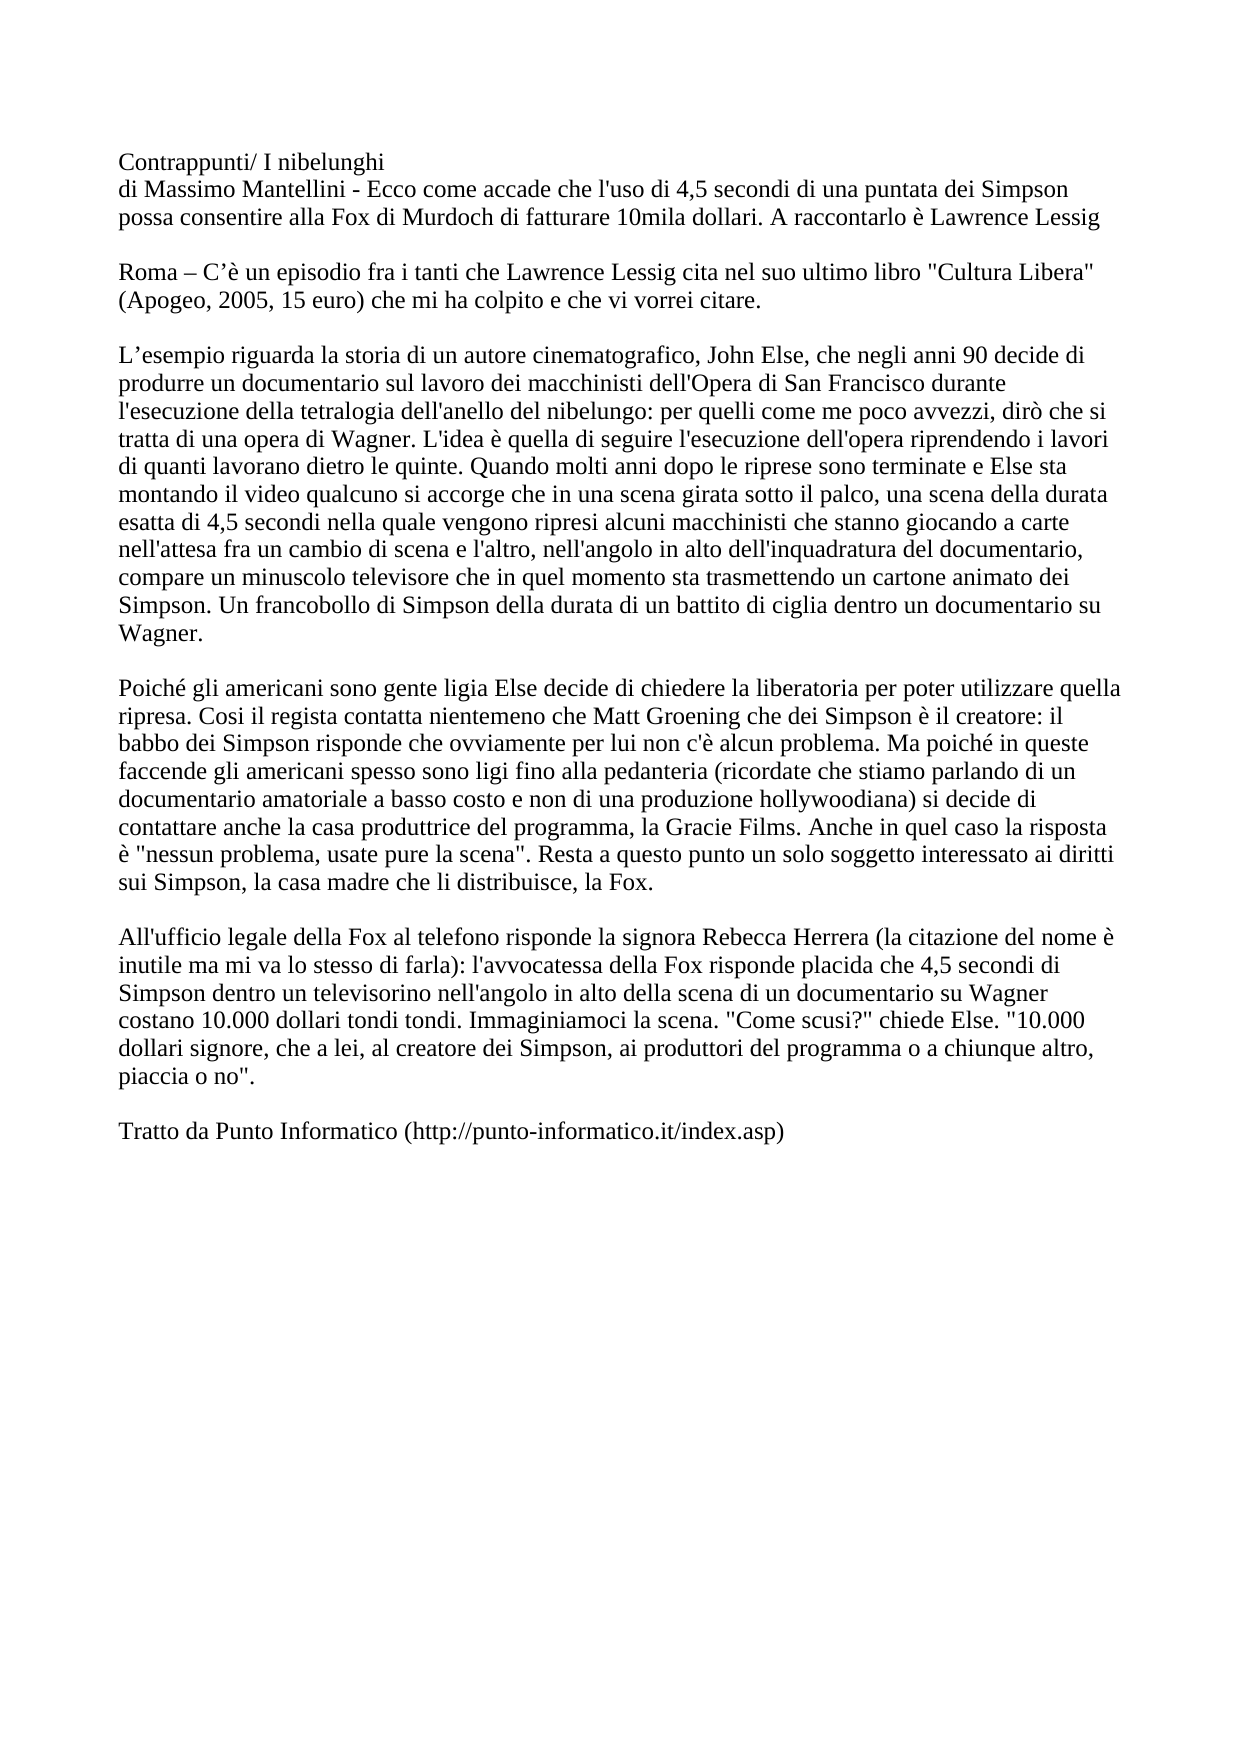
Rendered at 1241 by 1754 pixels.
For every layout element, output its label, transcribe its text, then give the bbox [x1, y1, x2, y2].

text All'ufficio legale della Fox al telefono risponde la signora Rebecca Herrera (la citazione del nome è inutile ma mi va lo stesso di farla): l'avvocatessa della Fox risponde placida che 4,5 secondi di Simpson dentro un televisorino nell'angolo in alto della scena di un documentario su Wagner costano 10.000 dollari tondi tondi. Immaginiamoci la scena. "Come scusi?" chiede Else. "10.000 dollari signore, che a lei, al creatore dei Simpson, ai produttori del programma o a chiunque altro, piaccia o no". [118, 923, 1122, 1090]
text Contrappunti/ I nibelunghi [118, 148, 1122, 175]
text Roma – C’è un episodio fra i tanti che Lawrence Lessig cita nel suo ultimo libro "Cultura Libera" (Apogeo, 2005, 15 euro) che mi ha colpito e che vi vorrei citare. [118, 258, 1122, 314]
text di Massimo Mantellini - Ecco come accade che l'uso di 4,5 secondi di una puntata dei Simpson possa consentire alla Fox di Murdoch di fatturare 10mila dollari. A raccontarlo è Lawrence Lessig [118, 175, 1122, 231]
text Poiché gli americani sono gente ligia Else decide di chiedere la liberatoria per poter utilizzare quella ripresa. Cosi il regista contatta nientemeno che Matt Groening che dei Simpson è il creatore: il babbo dei Simpson risponde che ovviamente per lui non c'è alcun problema. Ma poiché in queste faccende gli americani spesso sono ligi fino alla pedanteria (ricordate che stiamo parlando di un documentario amatoriale a basso costo e non di una produzione hollywoodiana) si decide di contattare anche la casa produttrice del programma, la Gracie Films. Anche in quel caso la risposta è "nessun problema, usate pure la scena". Resta a questo punto un solo soggetto interessato ai diritti sui Simpson, la casa madre che li distribuisce, la Fox. [118, 674, 1122, 896]
text Tratto da Punto Informatico (http://punto-informatico.it/index.asp) [118, 1117, 1122, 1145]
text L’esempio riguarda la storia di un autore cinematografico, John Else, che negli anni 90 decide di produrre un documentario sul lavoro dei macchinisti dell'Opera di San Francisco durante l'esecuzione della tetralogia dell'anello del nibelungo: per quelli come me poco avvezzi, dirò che si tratta di una opera di Wagner. L'idea è quella di seguire l'esecuzione dell'opera riprendendo i lavori di quanti lavorano dietro le quinte. Quando molti anni dopo le riprese sono terminate e Else sta montando il video qualcuno si accorge che in una scena girata sotto il palco, una scena della durata esatta di 4,5 secondi nella quale vengono ripresi alcuni macchinisti che stanno giocando a carte nell'attesa fra un cambio di scena e l'altro, nell'angolo in alto dell'inquadratura del documentario, compare un minuscolo televisore che in quel momento sta trasmettendo un cartone animato dei Simpson. Un francobollo di Simpson della durata di un battito di ciglia dentro un documentario su Wagner. [118, 342, 1122, 646]
